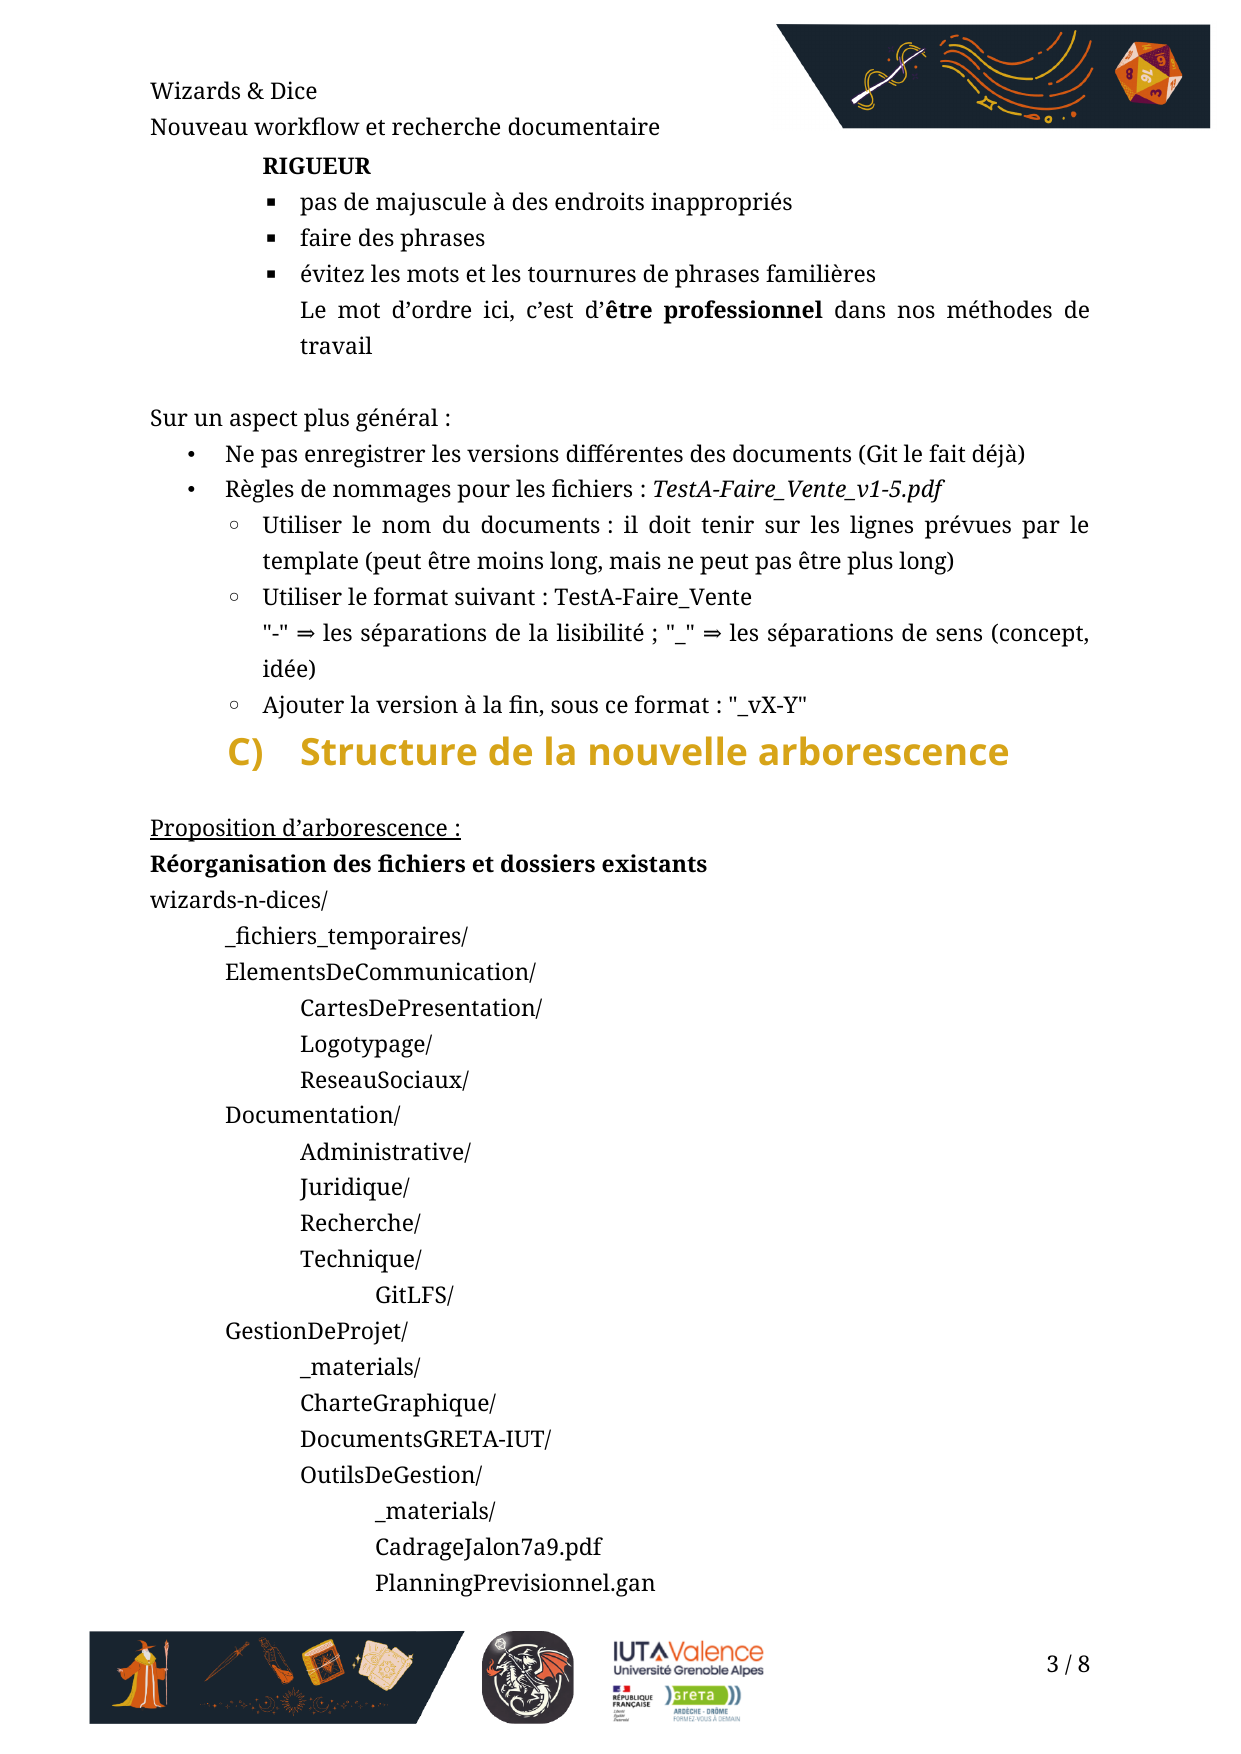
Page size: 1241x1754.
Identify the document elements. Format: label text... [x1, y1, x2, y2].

text ReseauSociaux/ [300, 1063, 1090, 1095]
text DocumentsGRETA-IUT/ [300, 1423, 1090, 1454]
list "-" ⇒ les séparations de la lisibilité ; "_" ⇒ les séparations de sens (concept, idée) [225, 617, 1090, 684]
picture [771, 21, 1218, 131]
list Ne pas enregistrer les versions différentes des documents (Git le fait déjà) [187, 437, 1090, 469]
text Technique/ [300, 1243, 1090, 1274]
text GestionDeProjet/ [225, 1315, 1090, 1346]
text _materials/ [300, 1351, 1090, 1382]
list Règles de nommages pour les fichiers : TestA-Faire_Vente_v1-5.pdf [187, 473, 1090, 505]
text Sur un aspect plus général : [150, 402, 1090, 433]
list Le mot d’ordre ici, c’est d’être professionnel dans nos méthodes de travail [262, 294, 1090, 361]
text ElementsDeCommunication/ [225, 956, 1090, 987]
text OutilsDeGestion/ [300, 1459, 1090, 1490]
text PlanningPrevisionnel.gan [375, 1567, 1090, 1598]
text Logotypage/ [300, 1028, 1090, 1059]
text Réorganisation des fichiers et dossiers existants [150, 848, 1090, 879]
text Proposition d’arborescence : [150, 812, 1090, 843]
text wizards-n-dices/ [150, 884, 1090, 915]
list Ajouter la version à la fin, sous ce format : "_vX-Y" [225, 689, 1090, 720]
text CharteGraphique/ [300, 1387, 1090, 1418]
picture [81, 1620, 788, 1733]
text _fichiers_temporaires/ [225, 920, 1090, 951]
list Utiliser le nom du documents : il doit tenir sur les lignes prévues par le template (peut être moins long, mais ne peut pas être plus long) [225, 509, 1090, 577]
subtitle Structure de la nouvelle arborescence [227, 725, 1090, 776]
text CadrageJalon7a9.pdf [375, 1531, 1090, 1562]
text Juridique/ [300, 1171, 1090, 1203]
list faire des phrases [262, 222, 1090, 253]
list RIGUEUR [225, 150, 1090, 181]
text CartesDePresentation/ [300, 992, 1090, 1023]
text Documentation/ [225, 1099, 1090, 1131]
list pas de majuscule à des endroits inappropriés [262, 186, 1090, 217]
text GitLFS/ [375, 1279, 1090, 1310]
text _materials/ [375, 1495, 1090, 1526]
text Recherche/ [300, 1207, 1090, 1238]
list évitez les mots et les tournures de phrases familières [262, 258, 1090, 289]
list Utiliser le format suivant : TestA-Faire_Vente [225, 581, 1090, 612]
text Administrative/ [300, 1135, 1090, 1167]
